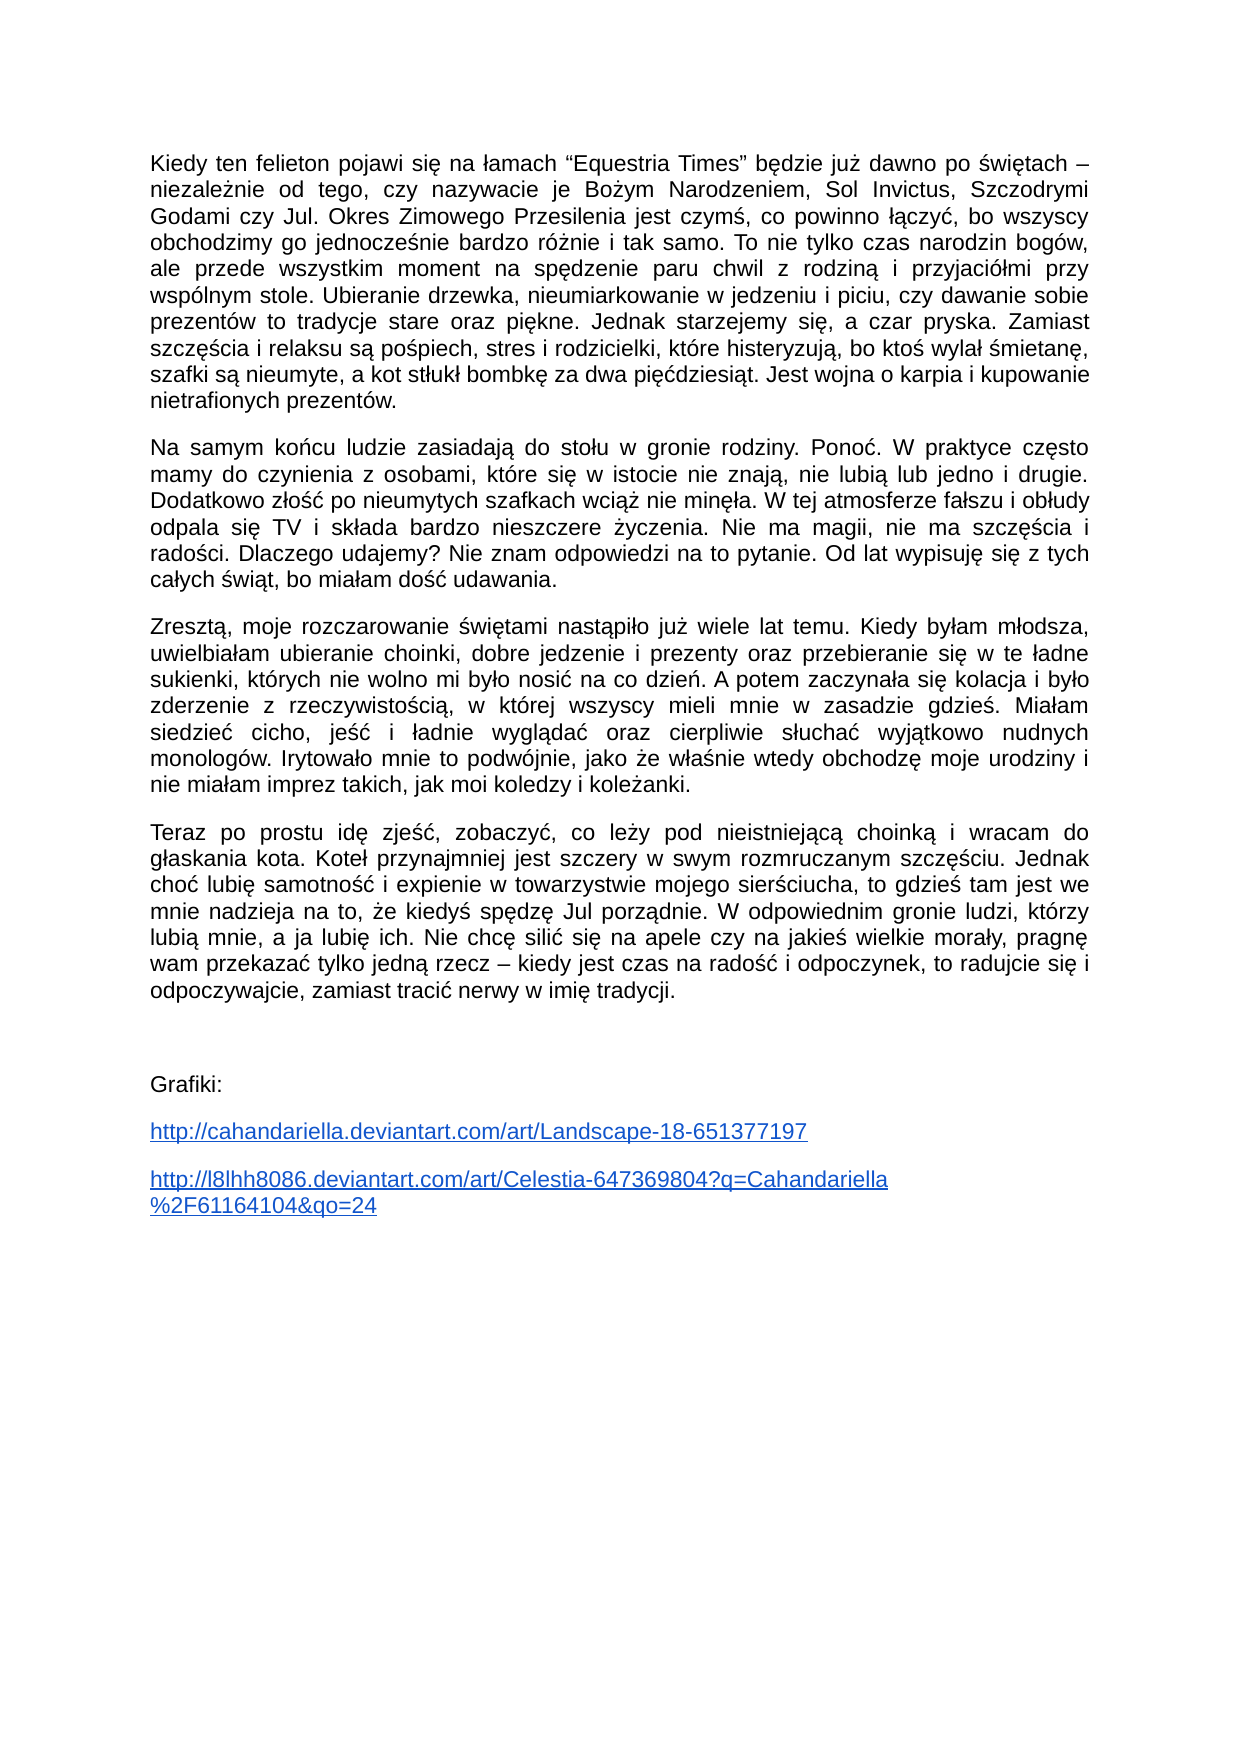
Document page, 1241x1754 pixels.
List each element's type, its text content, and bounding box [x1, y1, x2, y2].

text Teraz po prostu idę zjeść, zobaczyć, co leży pod nieistniejącą choinką i wracam do głaskania kota. Koteł przynajmniej jest szczery w swym rozmruczanym szczęściu. Jednak choć lubię samotność i expienie w towarzystwie mojego sierściucha, to gdzieś tam jest we mnie nadzieja na to, że kiedyś spędzę Jul porządnie. W odpowiednim gronie ludzi, którzy lubią mnie, a ja lubię ich. Nie chcę silić się na apele czy na jakieś wielkie morały, pragnę wam przekazać tylko jedną rzecz – kiedy jest czas na radość i odpoczynek, to radujcie się i odpoczywajcie, zamiast tracić nerwy w imię tradycji. [150, 819, 1090, 1003]
text Grafiki: [150, 1071, 1090, 1097]
text Kiedy ten felieton pojawi się na łamach “Equestria Times” będzie już dawno po świętach – niezależnie od tego, czy nazywacie je Bożym Narodzeniem, Sol Invictus, Szczodrymi Godami czy Jul. Okres Zimowego Przesilenia jest czymś, co powinno łączyć, bo wszyscy obchodzimy go jednocześnie bardzo różnie i tak samo. To nie tylko czas narodzin bogów, ale przede wszystkim moment na spędzenie paru chwil z rodziną i przyjaciółmi przy wspólnym stole. Ubieranie drzewka, nieumiarkowanie w jedzeniu i piciu, czy dawanie sobie prezentów to tradycje stare oraz piękne. Jednak starzejemy się, a czar pryska. Zamiast szczęścia i relaksu są pośpiech, stres i rodzicielki, które histeryzują, bo ktoś wylał śmietanę, szafki są nieumyte, a kot stłukł bombkę za dwa pięćdziesiąt. Jest wojna o karpia i kupowanie nietrafionych prezentów. [150, 150, 1090, 413]
text Na samym końcu ludzie zasiadają do stołu w gronie rodziny. Ponoć. W praktyce często mamy do czynienia z osobami, które się w istocie nie znają, nie lubią lub jedno i drugie. Dodatkowo złość po nieumytych szafkach wciąż nie minęła. W tej atmosferze fałszu i obłudy odpala się TV i składa bardzo nieszczere życzenia. Nie ma magii, nie ma szczęścia i radości. Dlaczego udajemy? Nie znam odpowiedzi na to pytanie. Od lat wypisuję się z tych całych świąt, bo miałam dość udawania. [150, 434, 1090, 592]
text http://l8lhh8086.deviantart.com/art/Celestia-647369804?q=Cahandariella%2F61164104&qo=24 [150, 1166, 1090, 1218]
text Zresztą, moje rozczarowanie świętami nastąpiło już wiele lat temu. Kiedy byłam młodsza, uwielbiałam ubieranie choinki, dobre jedzenie i prezenty oraz przebieranie się w te ładne sukienki, których nie wolno mi było nosić na co dzień. A potem zaczynała się kolacja i było zderzenie z rzeczywistością, w której wszyscy mieli mnie w zasadzie gdzieś. Miałam siedzieć cicho, jeść i ładnie wyglądać oraz cierpliwie słuchać wyjątkowo nudnych monologów. Irytowało mnie to podwójnie, jako że właśnie wtedy obchodzę moje urodziny i nie miałam imprez takich, jak moi koledzy i koleżanki. [150, 613, 1090, 798]
text http://cahandariella.deviantart.com/art/Landscape-18-651377197 [150, 1118, 1090, 1145]
